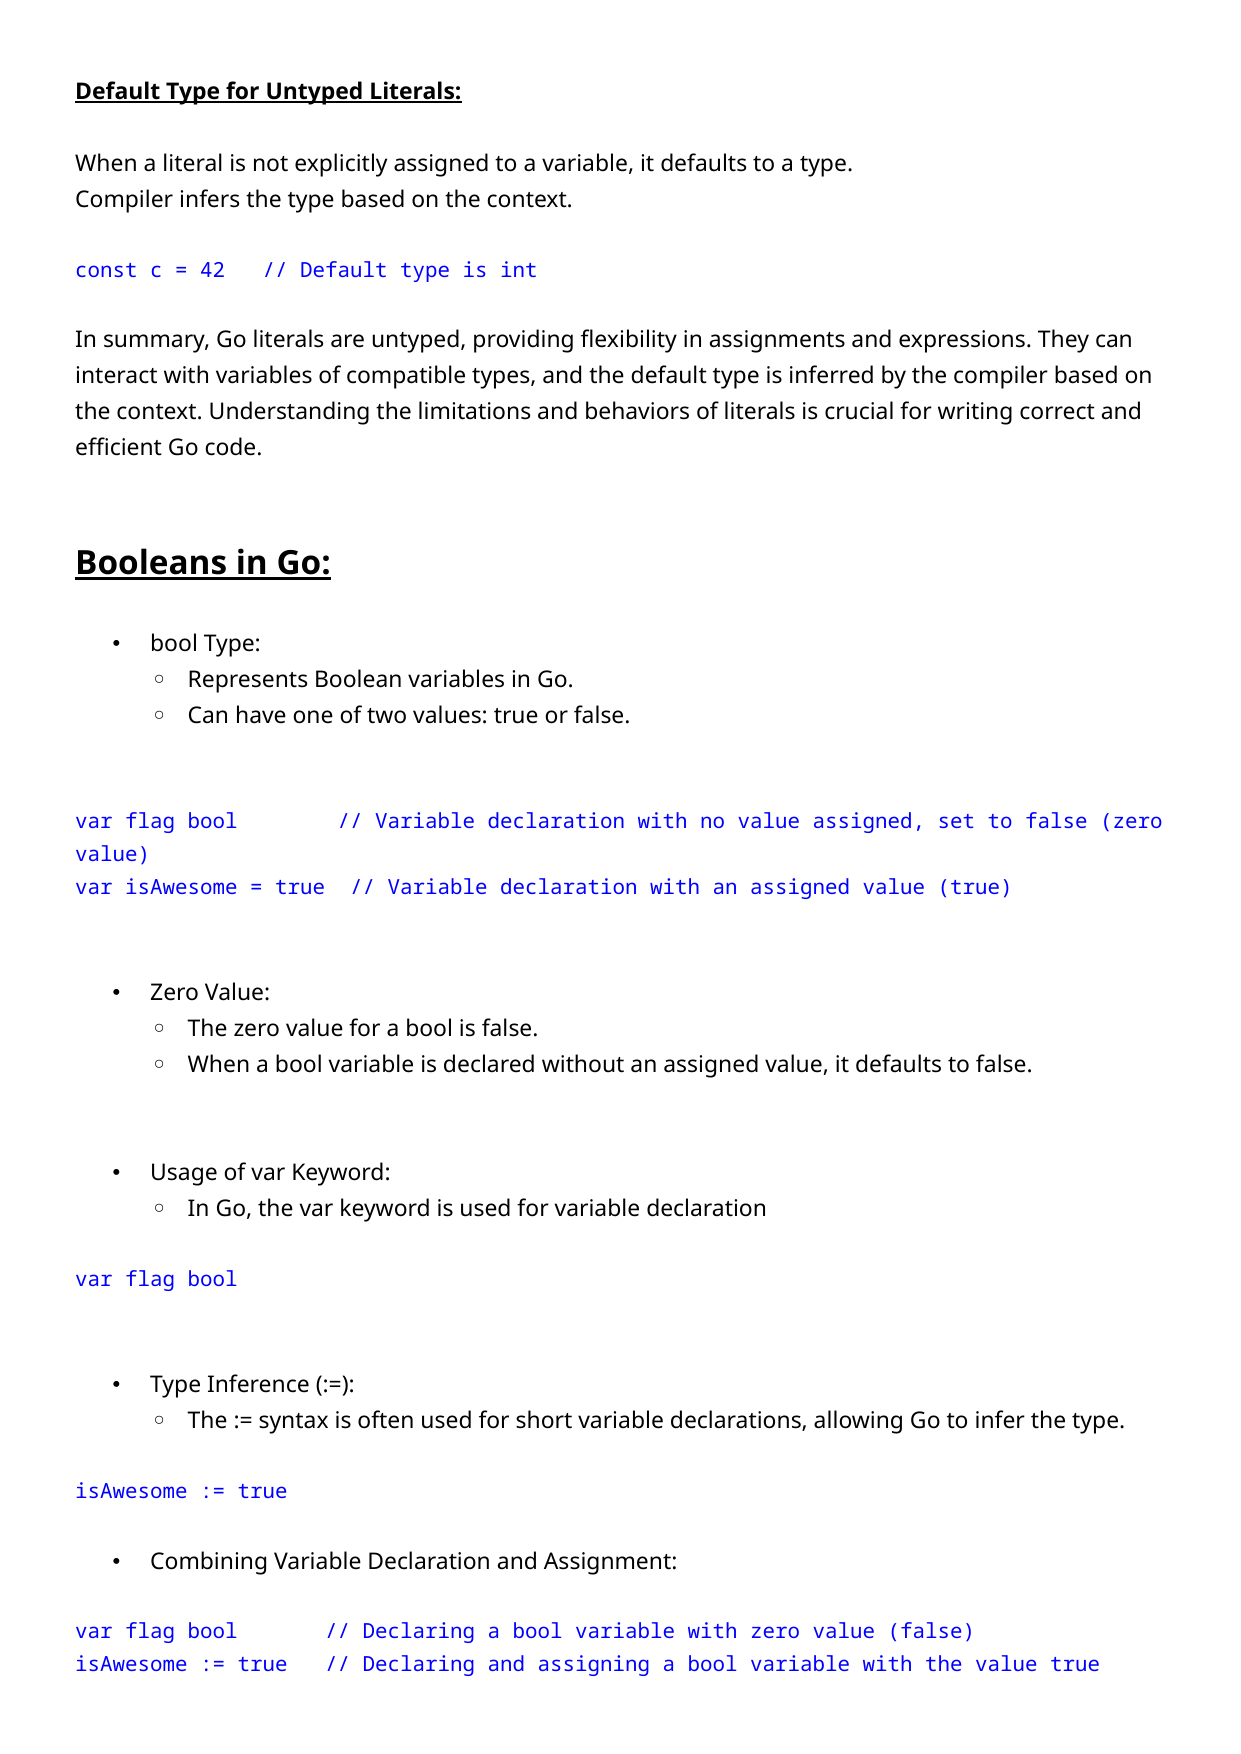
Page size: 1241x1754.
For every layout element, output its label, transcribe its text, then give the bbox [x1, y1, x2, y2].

list Usage of var Keyword: [112, 1156, 1166, 1187]
text isAwesome := true // Declaring and assigning a bool variable with the value true [75, 1649, 1166, 1678]
text Booleans in Go: [75, 539, 1166, 584]
text var flag bool // Declaring a bool variable with zero value (false) [75, 1617, 1166, 1645]
text var isAwesome = true // Variable declaration with an assigned value (true) [75, 872, 1166, 900]
list The zero value for a bool is false. [150, 1012, 1166, 1043]
list bool Type: [112, 627, 1166, 658]
text var flag bool // Variable declaration with no value assigned, set to false (zero value) [75, 807, 1166, 868]
list Combining Variable Declaration and Assignment: [112, 1545, 1166, 1576]
text When a literal is not explicitly assigned to a variable, it defaults to a type. [75, 147, 1166, 178]
text In summary, Go literals are untyped, providing flexibility in assignments and expressions. They can interact with variables of compatible types, and the default type is inferred by the compiler based on the context. Understanding the limitations and behaviors of literals is crucial for writing correct and efficient Go code. [75, 323, 1166, 462]
list In Go, the var keyword is used for variable declaration [150, 1192, 1166, 1223]
list Represents Boolean variables in Go. [150, 663, 1166, 694]
text const c = 42 // Default type is int [75, 255, 1166, 283]
text isAwesome := true [75, 1476, 1166, 1504]
text Default Type for Untyped Literals: [75, 75, 1166, 106]
text var flag bool [75, 1264, 1166, 1292]
text Compiler infers the type based on the context. [75, 183, 1166, 214]
list When a bool variable is declared without an assigned value, it defaults to false. [150, 1048, 1166, 1079]
list The := syntax is often used for short variable declarations, allowing Go to infer the type. [150, 1404, 1166, 1436]
list Can have one of two values: true or false. [150, 699, 1166, 730]
list Zero Value: [112, 976, 1166, 1008]
list Type Inference (:=): [112, 1368, 1166, 1399]
